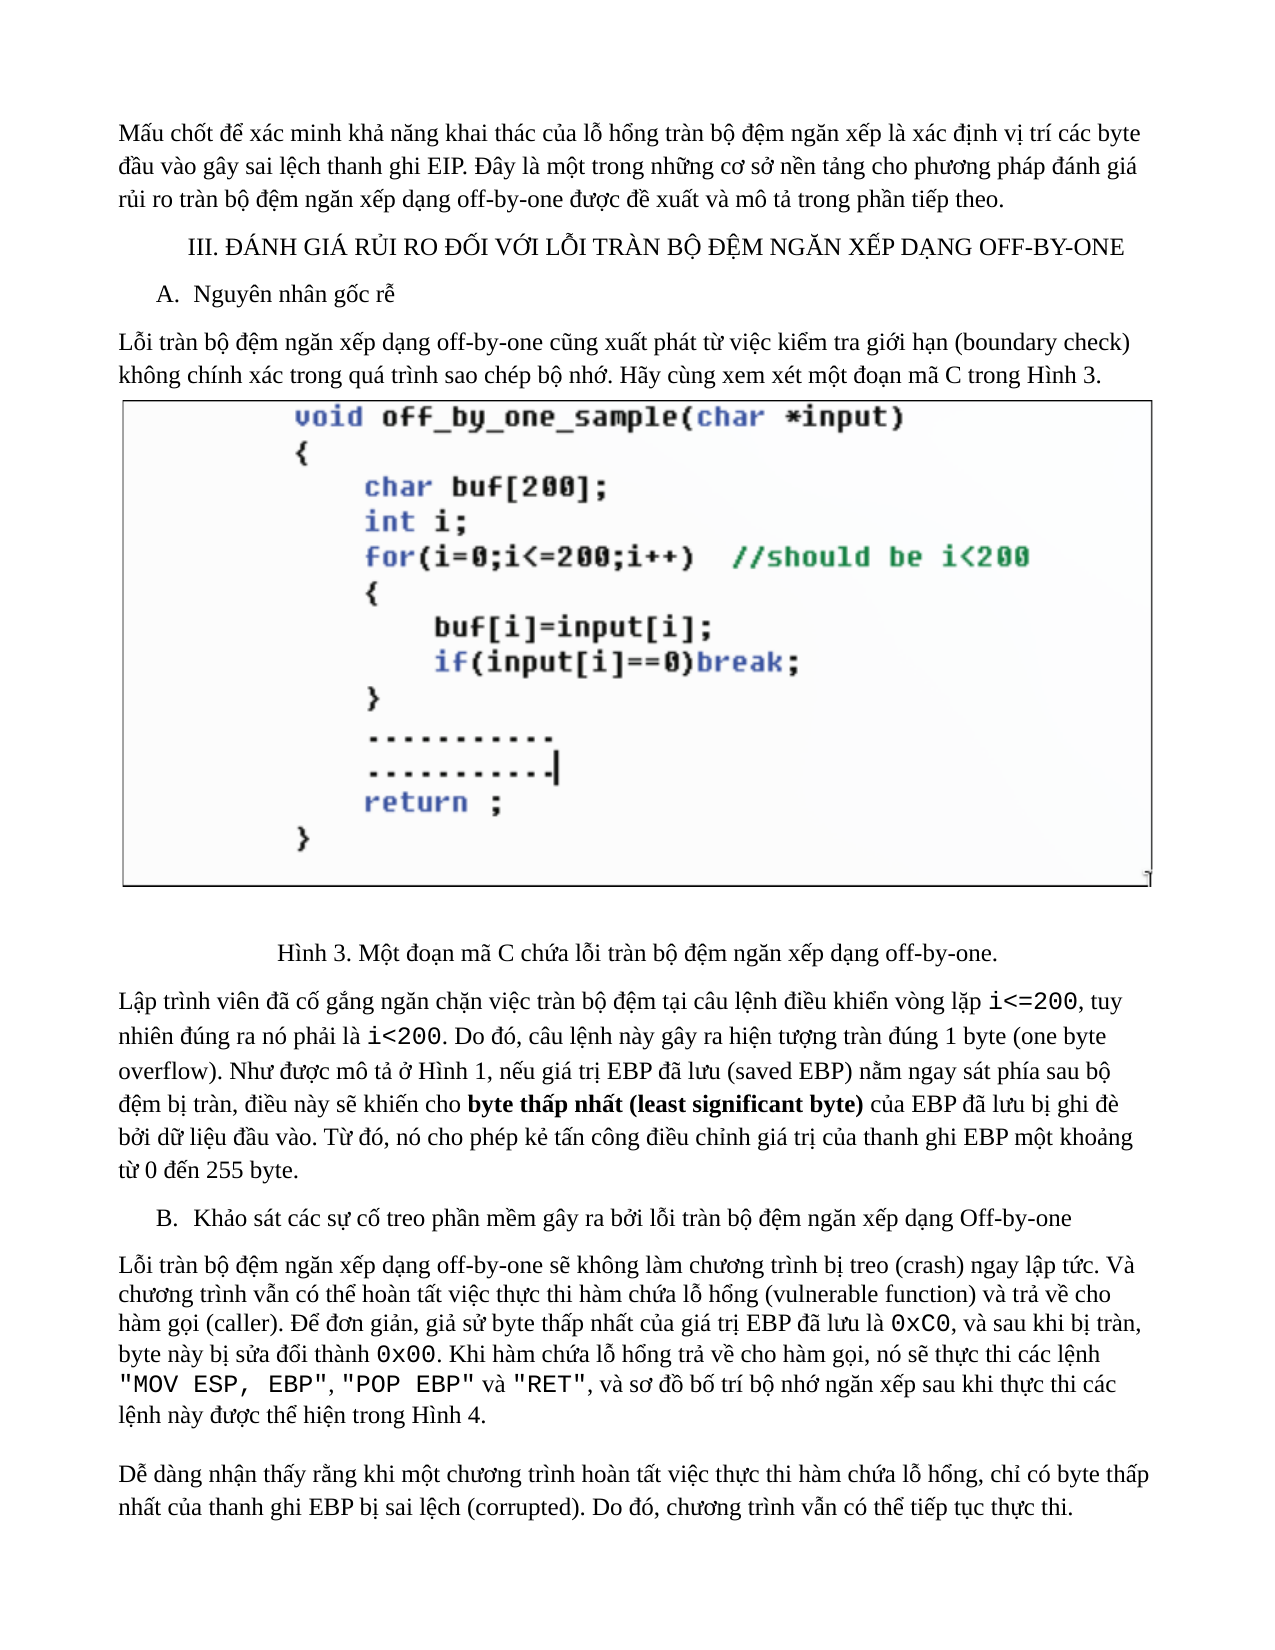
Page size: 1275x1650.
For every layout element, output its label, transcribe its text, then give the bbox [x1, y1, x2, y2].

text Mấu chốt để xác minh khả năng khai thác của lỗ hổng tràn bộ đệm ngăn xếp là xác định vị trí các byte đầu vào gây sai lệch thanh ghi EIP. Đây là một trong những cơ sở nền tảng cho phương pháp đánh giá rủi ro tràn bộ đệm ngăn xếp dạng off-by-one được đề xuất và mô tả trong phần tiếp theo. [118, 118, 1157, 213]
list Khảo sát các sự cố treo phần mềm gây ra bởi lỗi tràn bộ đệm ngăn xếp dạng Off-by-one [156, 1203, 1157, 1232]
picture [122, 400, 1153, 887]
text Lỗi tràn bộ đệm ngăn xếp dạng off-by-one cũng xuất phát từ việc kiểm tra giới hạn (boundary check) không chính xác trong quá trình sao chép bộ nhớ. Hãy cùng xem xét một đoạn mã C trong Hình 3. [118, 327, 1157, 389]
text Lỗi tràn bộ đệm ngăn xếp dạng off-by-one sẽ không làm chương trình bị treo (crash) ngay lập tức. Và chương trình vẫn có thể hoàn tất việc thực thi hàm chứa lỗ hổng (vulnerable function) và trả về cho hàm gọi (caller). Để đơn giản, giả sử byte thấp nhất của giá trị EBP đã lưu là 0xC0, và sau khi bị tràn, byte này bị sửa đổi thành 0x00. Khi hàm chứa lỗ hổng trả về cho hàm gọi, nó sẽ thực thi các lệnh "MOV ESP, EBP", "POP EBP" và "RET", và sơ đồ bố trí bộ nhớ ngăn xếp sau khi thực thi các lệnh này được thể hiện trong Hình 4. [118, 1250, 1157, 1429]
text Lập trình viên đã cố gắng ngăn chặn việc tràn bộ đệm tại câu lệnh điều khiển vòng lặp i<=200, tuy nhiên đúng ra nó phải là i<200. Do đó, câu lệnh này gây ra hiện tượng tràn đúng 1 byte (one byte overflow). Như được mô tả ở Hình 1, nếu giá trị EBP đã lưu (saved EBP) nằm ngay sát phía sau bộ đệm bị tràn, điều này sẽ khiến cho byte thấp nhất (least significant byte) của EBP đã lưu bị ghi đè bởi dữ liệu đầu vào. Từ đó, nó cho phép kẻ tấn công điều chỉnh giá trị của thanh ghi EBP một khoảng từ 0 đến 255 byte. [118, 986, 1157, 1184]
text Dễ dàng nhận thấy rằng khi một chương trình hoàn tất việc thực thi hàm chứa lỗ hổng, chỉ có byte thấp nhất của thanh ghi EBP bị sai lệch (corrupted). Do đó, chương trình vẫn có thể tiếp tục thực thi. [118, 1459, 1157, 1520]
text Hình 3. Một đoạn mã C chứa lỗi tràn bộ đệm ngăn xếp dạng off-by-one. [118, 938, 1157, 967]
list Nguyên nhân gốc rễ [156, 279, 1157, 308]
list ĐÁNH GIÁ RỦI RO ĐỐI VỚI LỖI TRÀN BỘ ĐỆM NGĂN XẾP DẠNG OFF-BY-ONE [156, 232, 1157, 261]
